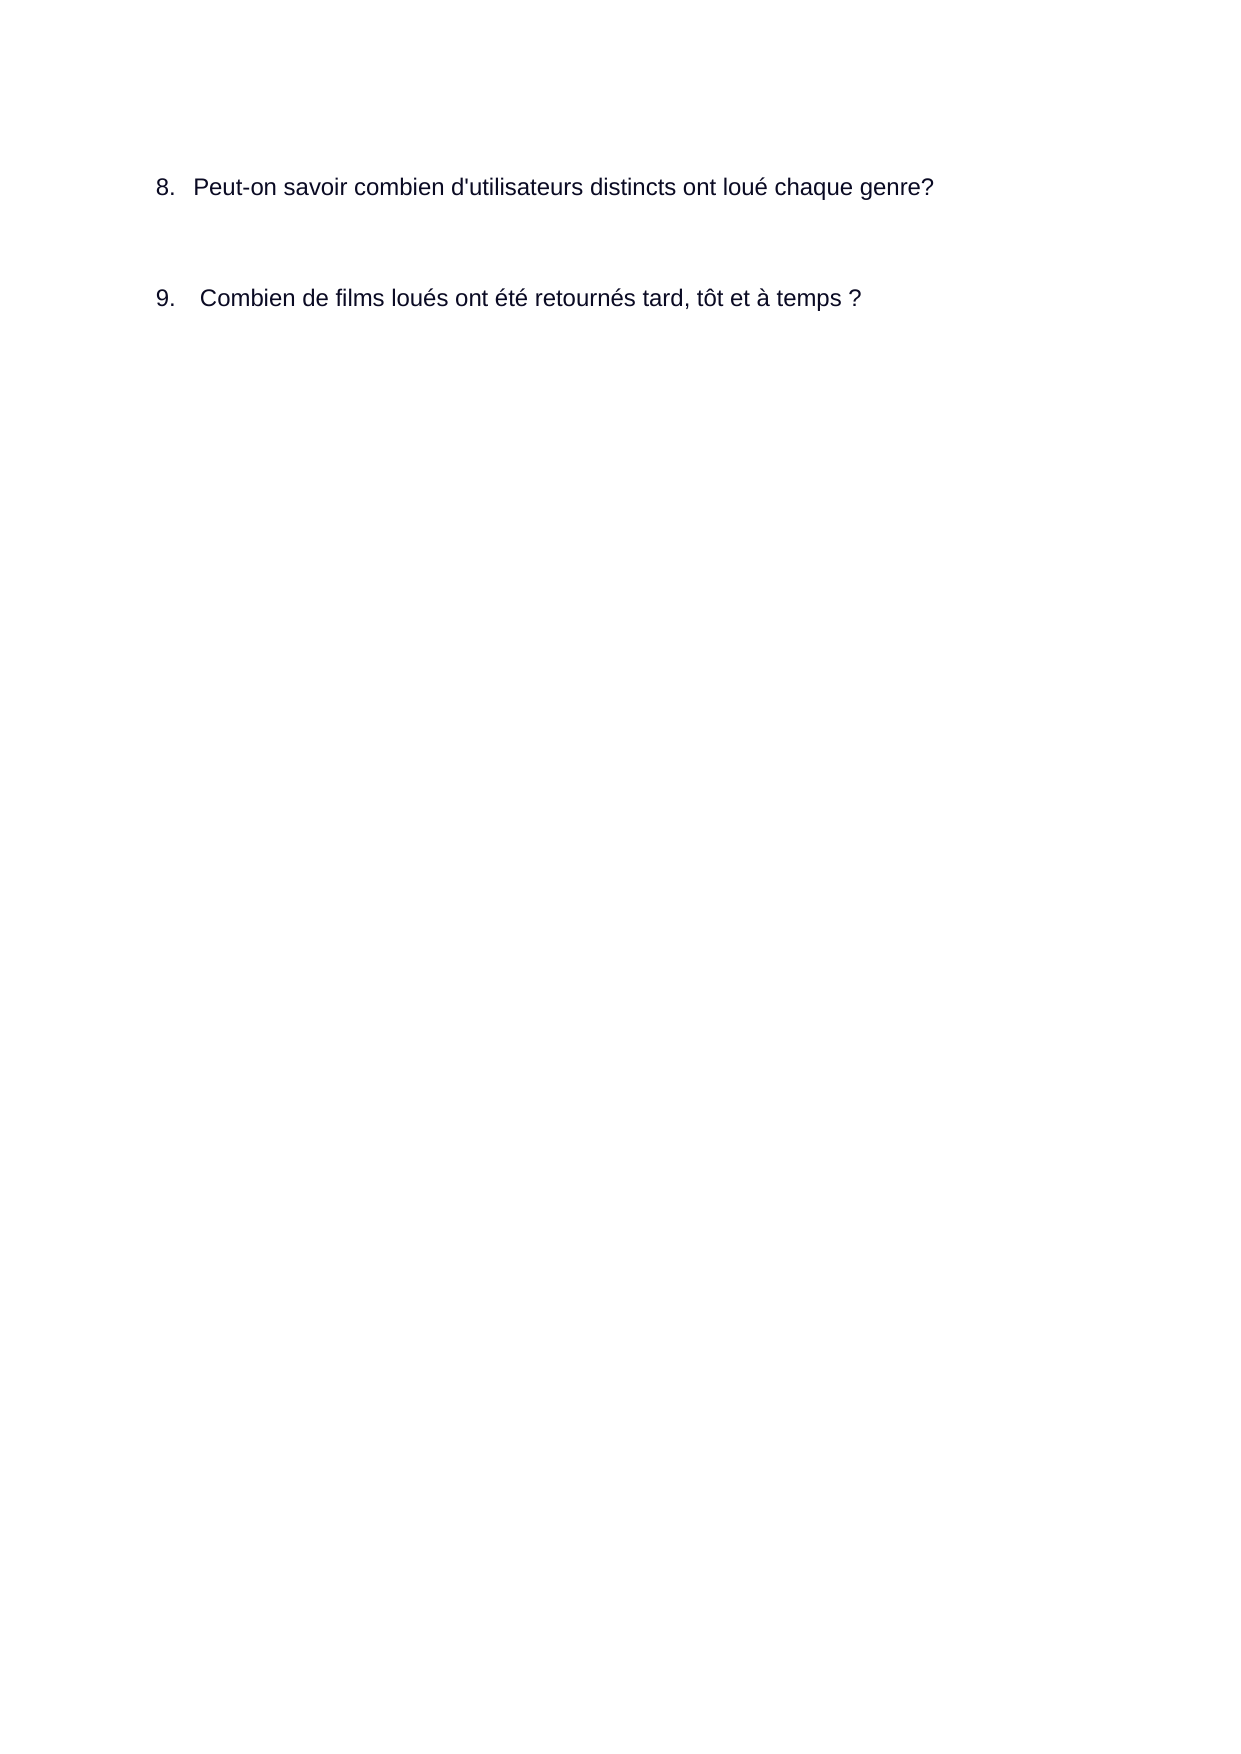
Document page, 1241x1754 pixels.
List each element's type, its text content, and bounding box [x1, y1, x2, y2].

list Peut-on savoir combien d'utilisateurs distincts ont loué chaque genre? [156, 173, 1122, 201]
list Combien de films loués ont été retournés tard, tôt et à temps ? [156, 284, 1122, 311]
